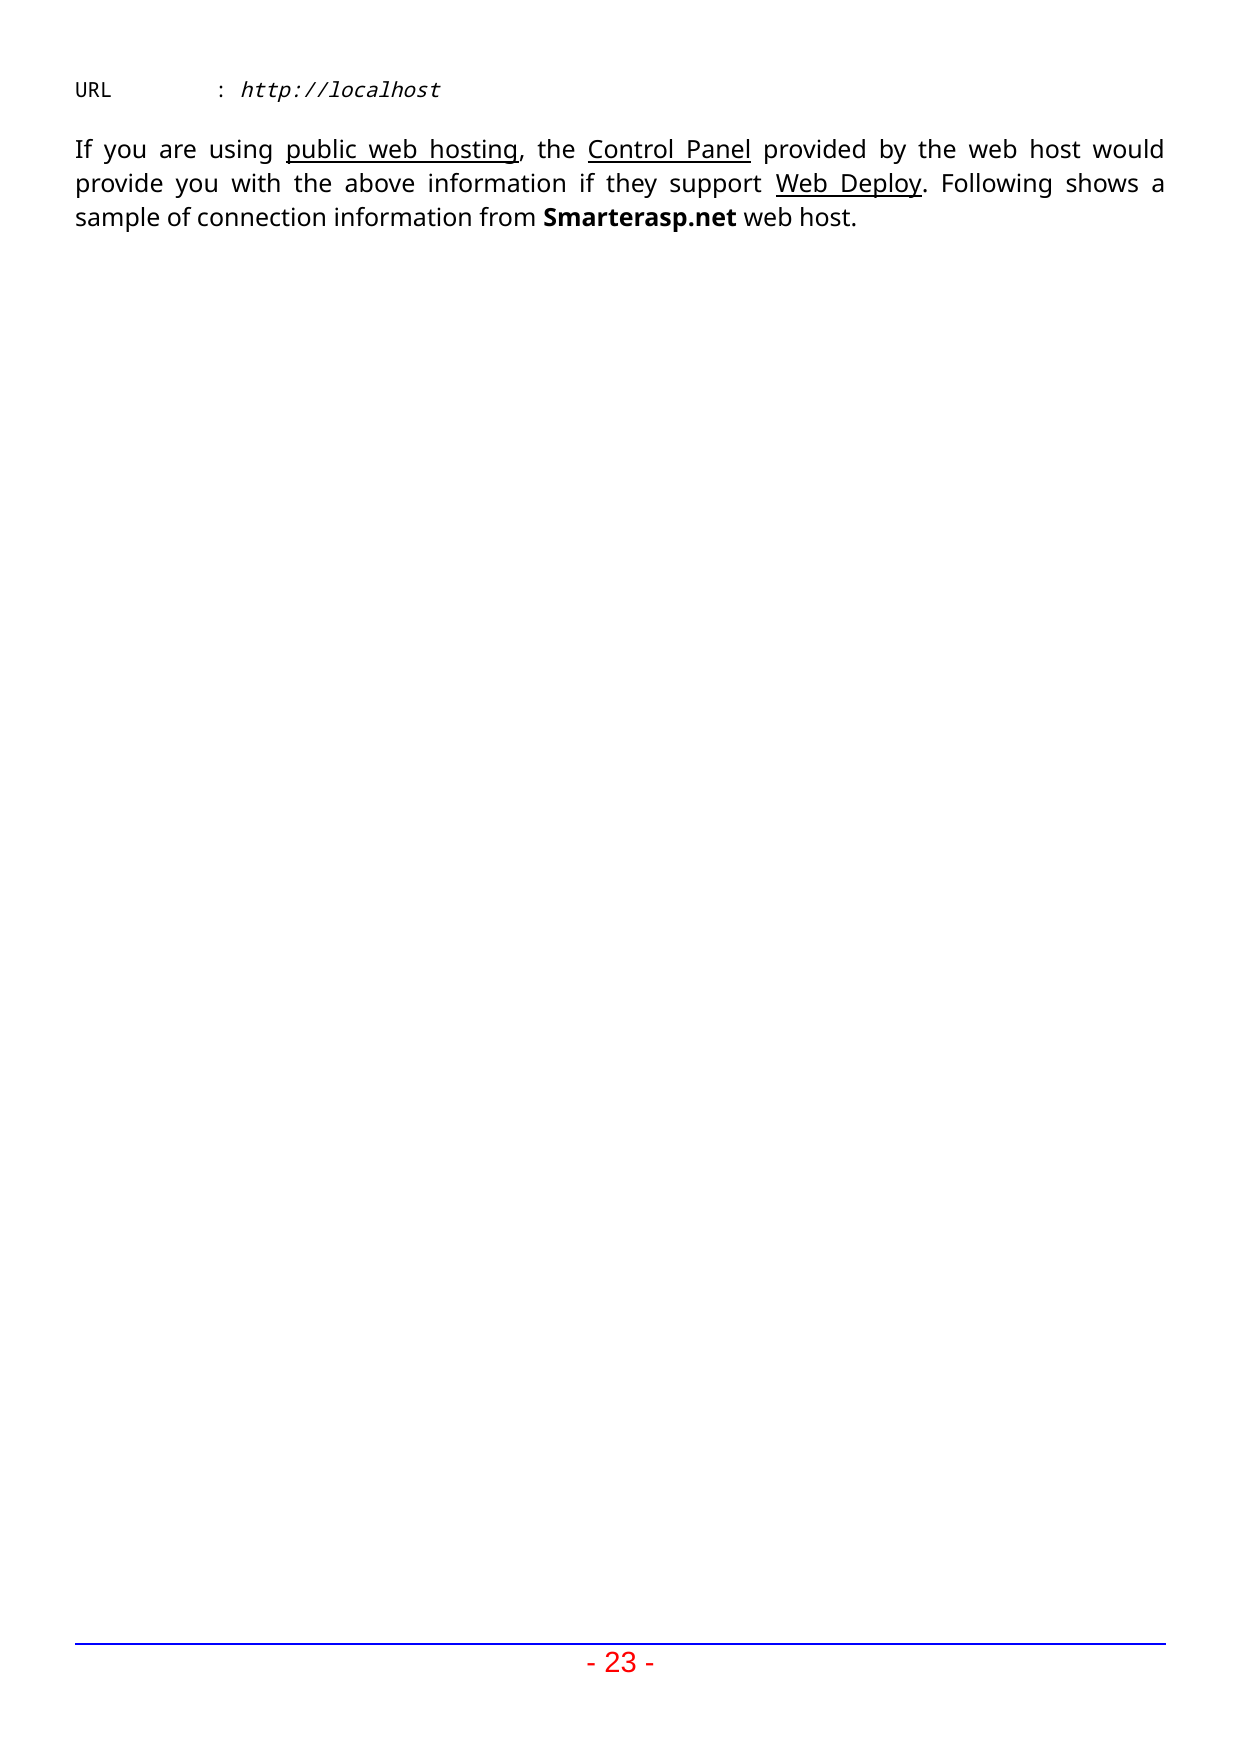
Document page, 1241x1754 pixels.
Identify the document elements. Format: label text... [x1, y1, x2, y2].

text URL : http://localhost [75, 75, 1166, 103]
text If you are using public web hosting, the Control Panel provided by the web host would provide you with the above information if they support Web Deploy. Following shows a sample of connection information from Smarterasp.net web host. [75, 132, 1166, 234]
